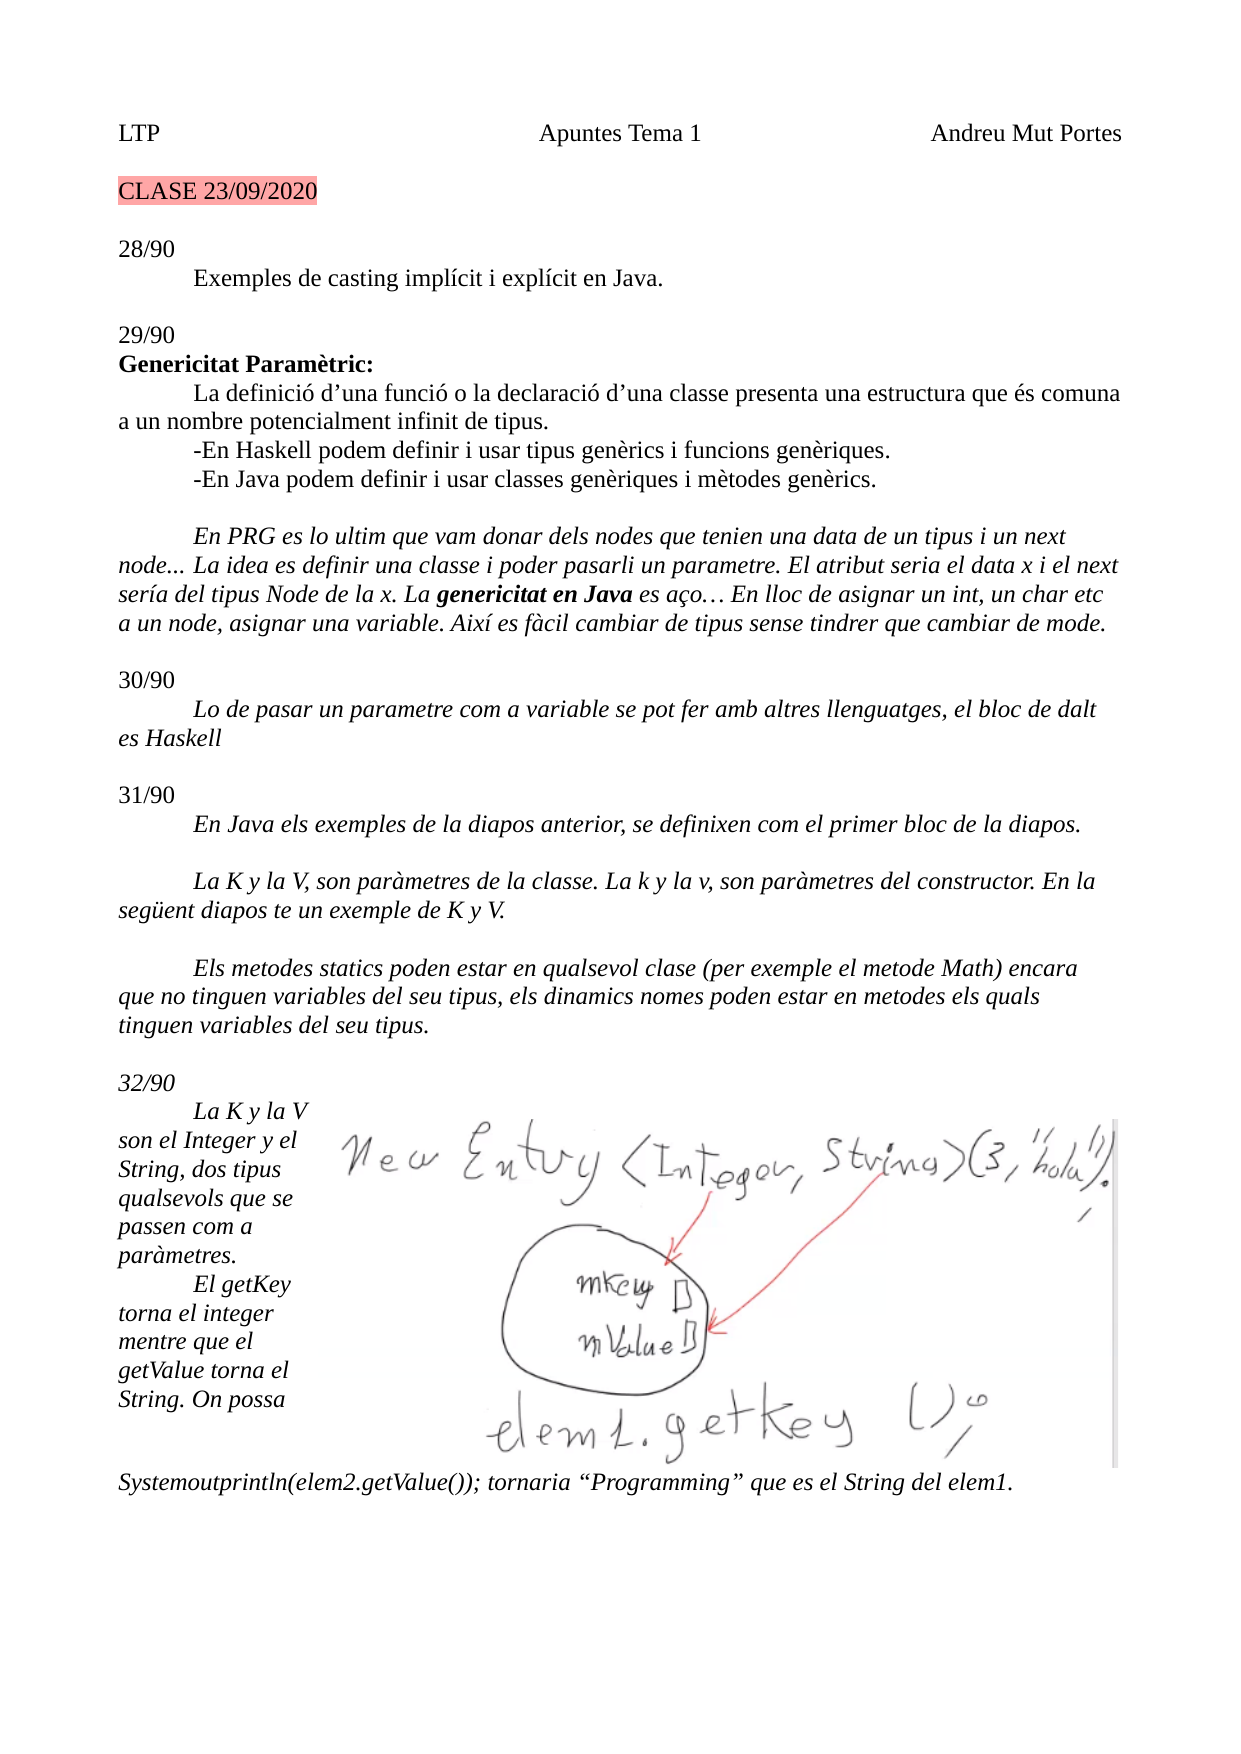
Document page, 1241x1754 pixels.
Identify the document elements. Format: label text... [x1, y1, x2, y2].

text CLASE 23/09/2020 [118, 176, 1122, 205]
text -En Haskell podem definir i usar tipus genèrics i funcions genèriques. [118, 435, 1122, 464]
text En PRG es lo ultim que vam donar dels nodes que tenien una data de un tipus i un next node... La idea es definir una classe i poder pasarli un parametre. El atribut seria el data x i el next sería del tipus Node de la x. La genericitat en Java es aço… En lloc de asignar un int, un char etc a un node, asignar una variable. Així es fàcil cambiar de tipus sense tindrer que cambiar de mode. [118, 521, 1122, 636]
text 28/90 [118, 234, 1122, 263]
text Lo de pasar un parametre com a variable se pot fer amb altres llenguatges, el bloc de dalt es Haskell [118, 694, 1122, 751]
text La K y la V, son paràmetres de la classe. La k y la v, son paràmetres del constructor. En la següent diapos te un exemple de K y V. [118, 866, 1122, 924]
text 32/90 [118, 1068, 1122, 1096]
text Genericitat Paramètric: [118, 349, 1122, 378]
picture [317, 1119, 1119, 1468]
text En Java els exemples de la diapos anterior, se definixen com el primer bloc de la diapos. [118, 809, 1122, 838]
text Els metodes statics poden estar en qualsevol clase (per exemple el metode Math) encara que no tinguen variables del seu tipus, els dinamics nomes poden estar en metodes els quals tinguen variables del seu tipus. [118, 953, 1122, 1039]
text -En Java podem definir i usar classes genèriques i mètodes genèrics. [118, 464, 1122, 493]
text 29/90 [118, 320, 1122, 349]
text La definició d’una funció o la declaració d’una classe presenta una estructura que és comuna a un nombre potencialment infinit de tipus. [118, 378, 1122, 435]
text 30/90 [118, 665, 1122, 694]
text Exemples de casting implícit i explícit en Java. [118, 263, 1122, 291]
text La K y la V son el Integer y el String, dos tipus qualsevols que se passen com a paràmetres. [118, 1096, 1122, 1269]
text El getKey torna el integer mentre que el getValue torna el String. On possa Systemoutprintln(elem2.getValue()); tornaria “Programming” que es el String del elem1. [118, 1269, 1122, 1496]
text 31/90 [118, 780, 1122, 809]
